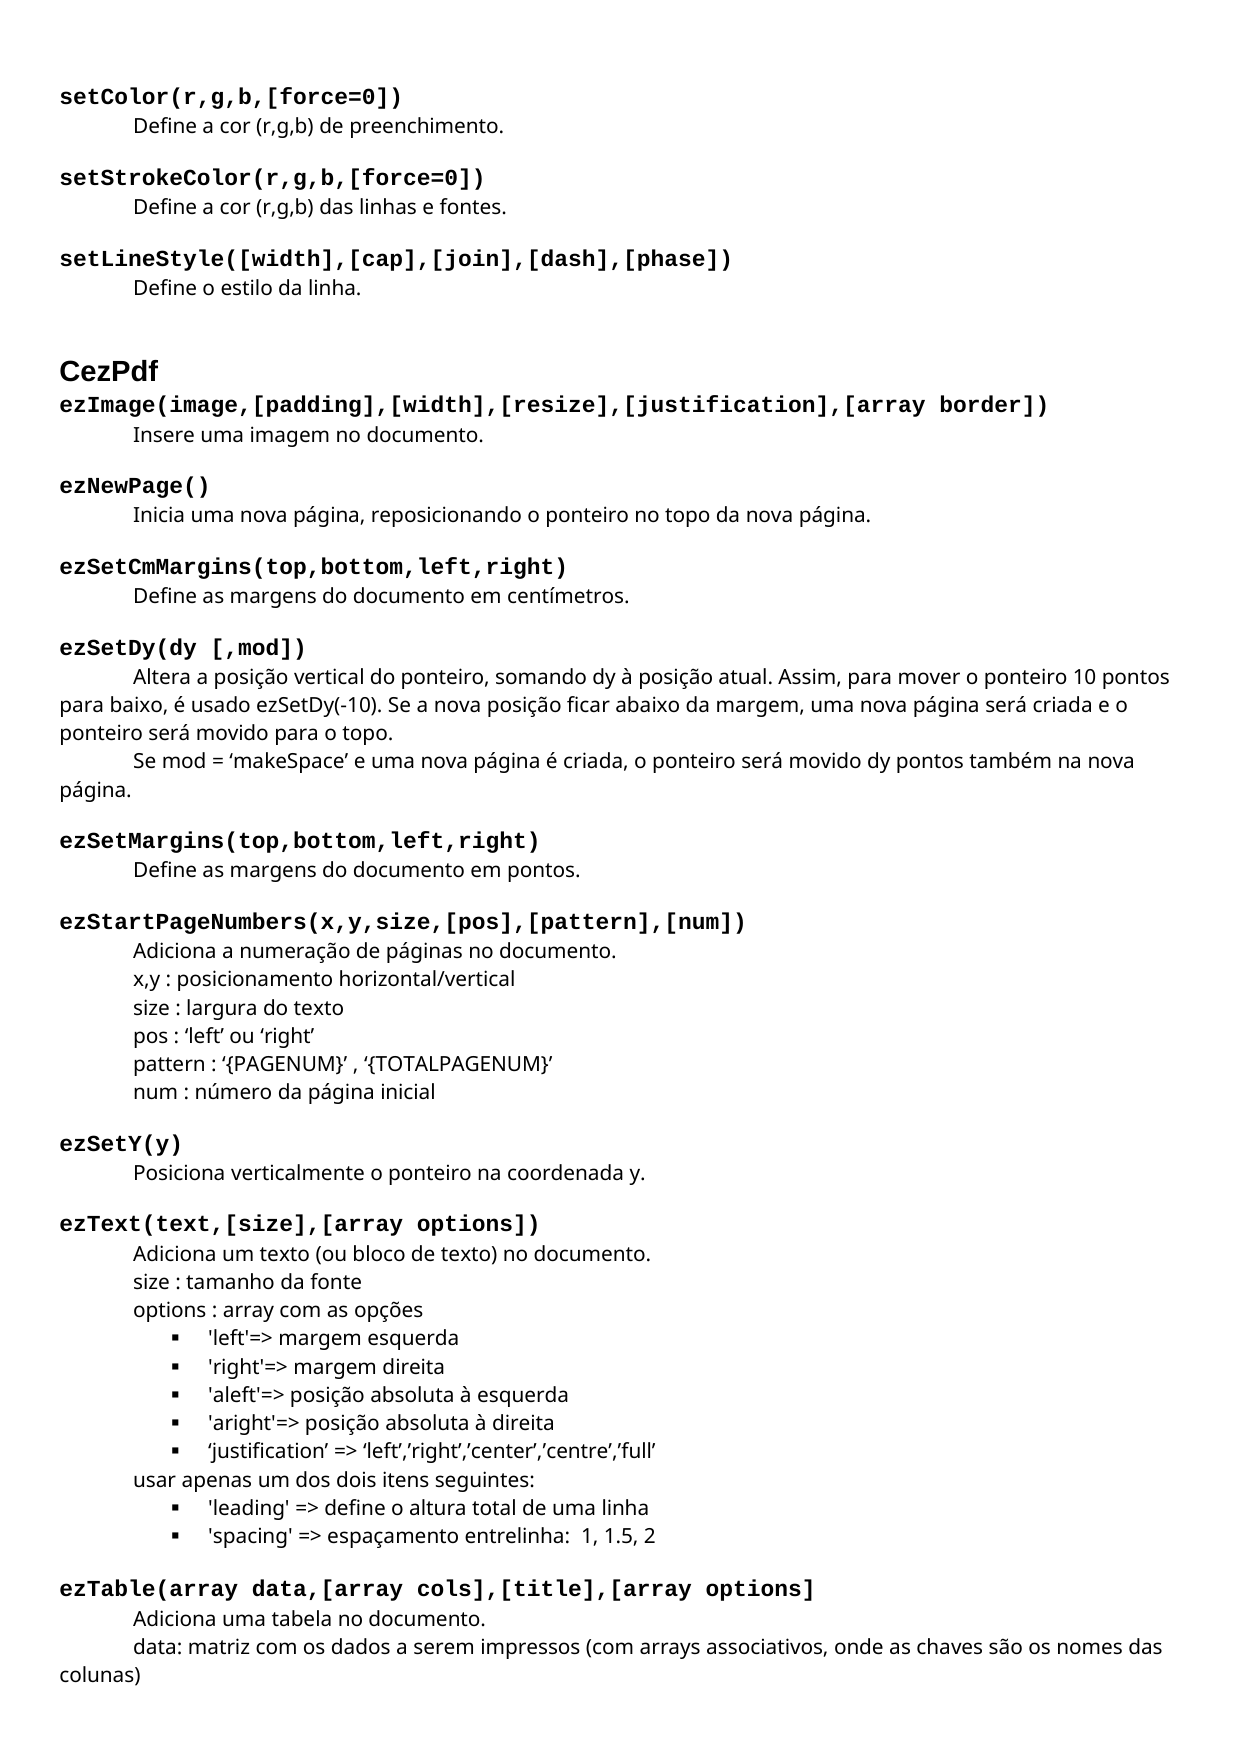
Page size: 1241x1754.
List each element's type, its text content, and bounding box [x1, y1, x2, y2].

text Define as margens do documento em pontos. [59, 856, 1181, 884]
text setColor(r,g,b,[force=0]) [59, 85, 1181, 112]
text ezSetCmMargins(top,bottom,left,right) [59, 555, 1181, 581]
text ezSetDy(dy [,mod]) [59, 636, 1181, 662]
text Define a cor (r,g,b) das linhas e fontes. [59, 192, 1181, 221]
subtitle CezPdf [59, 354, 1181, 387]
text Define as margens do documento em centímetros. [59, 581, 1181, 609]
list 'left'=> margem esquerda [170, 1323, 1181, 1352]
text Define o estilo da linha. [59, 273, 1181, 301]
text size : tamanho da fonte [59, 1267, 1181, 1295]
text Altera a posição vertical do ponteiro, somando dy à posição atual. Assim, para mover o ponteiro 10 pontos para baixo, é usado ezSetDy(-10). Se a nova posição ficar abaixo da margem, uma nova página será criada e o ponteiro será movido para o topo. [59, 662, 1181, 747]
list 'spacing' => espaçamento entrelinha: 1, 1.5, 2 [170, 1521, 1181, 1549]
list 'right'=> margem direita [170, 1352, 1181, 1380]
text ezTable(array data,[array cols],[title],[array options] [59, 1578, 1181, 1604]
text Se mod = ‘makeSpace’ e uma nova página é criada, o ponteiro será movido dy pontos também na nova página. [59, 747, 1181, 803]
text Adiciona um texto (ou bloco de texto) no documento. [59, 1239, 1181, 1267]
text size : largura do texto [59, 993, 1181, 1021]
list 'aleft'=> posição absoluta à esquerda [170, 1380, 1181, 1408]
text ezImage(image,[padding],[width],[resize],[justification],[array border]) [59, 393, 1181, 420]
text Inicia uma nova página, reposicionando o ponteiro no topo da nova página. [59, 500, 1181, 529]
text options : array com as opções [59, 1295, 1181, 1323]
list ‘justification’ => ‘left’,’right’,’center’,’centre’,’full’ [170, 1436, 1181, 1465]
text ezSetMargins(top,bottom,left,right) [59, 829, 1181, 856]
list 'leading' => define o altura total de uma linha [170, 1493, 1181, 1521]
text usar apenas um dos dois itens seguintes: [133, 1465, 1181, 1493]
text pos : ‘left’ ou ‘right’ [59, 1021, 1181, 1049]
text ezText(text,[size],[array options]) [59, 1213, 1181, 1239]
text setStrokeColor(r,g,b,[force=0]) [59, 166, 1181, 192]
text setLineStyle([width],[cap],[join],[dash],[phase]) [59, 247, 1181, 273]
text Insere uma imagem no documento. [59, 420, 1181, 448]
text Define a cor (r,g,b) de preenchimento. [59, 112, 1181, 140]
text Posiciona verticalmente o ponteiro na coordenada y. [59, 1158, 1181, 1186]
text pattern : ‘{PAGENUM}’ , ‘{TOTALPAGENUM}’ [59, 1049, 1181, 1077]
text Adiciona uma tabela no documento. [59, 1604, 1181, 1632]
text num : número da página inicial [59, 1077, 1181, 1106]
text Adiciona a numeração de páginas no documento. [59, 936, 1181, 964]
text ezSetY(y) [59, 1132, 1181, 1158]
text data: matriz com os dados a serem impressos (com arrays associativos, onde as chaves são os nomes das colunas) [59, 1632, 1181, 1688]
text ezNewPage() [59, 474, 1181, 500]
text x,y : posicionamento horizontal/vertical [59, 964, 1181, 993]
text ezStartPageNumbers(x,y,size,[pos],[pattern],[num]) [59, 910, 1181, 936]
list 'aright'=> posição absoluta à direita [170, 1408, 1181, 1436]
